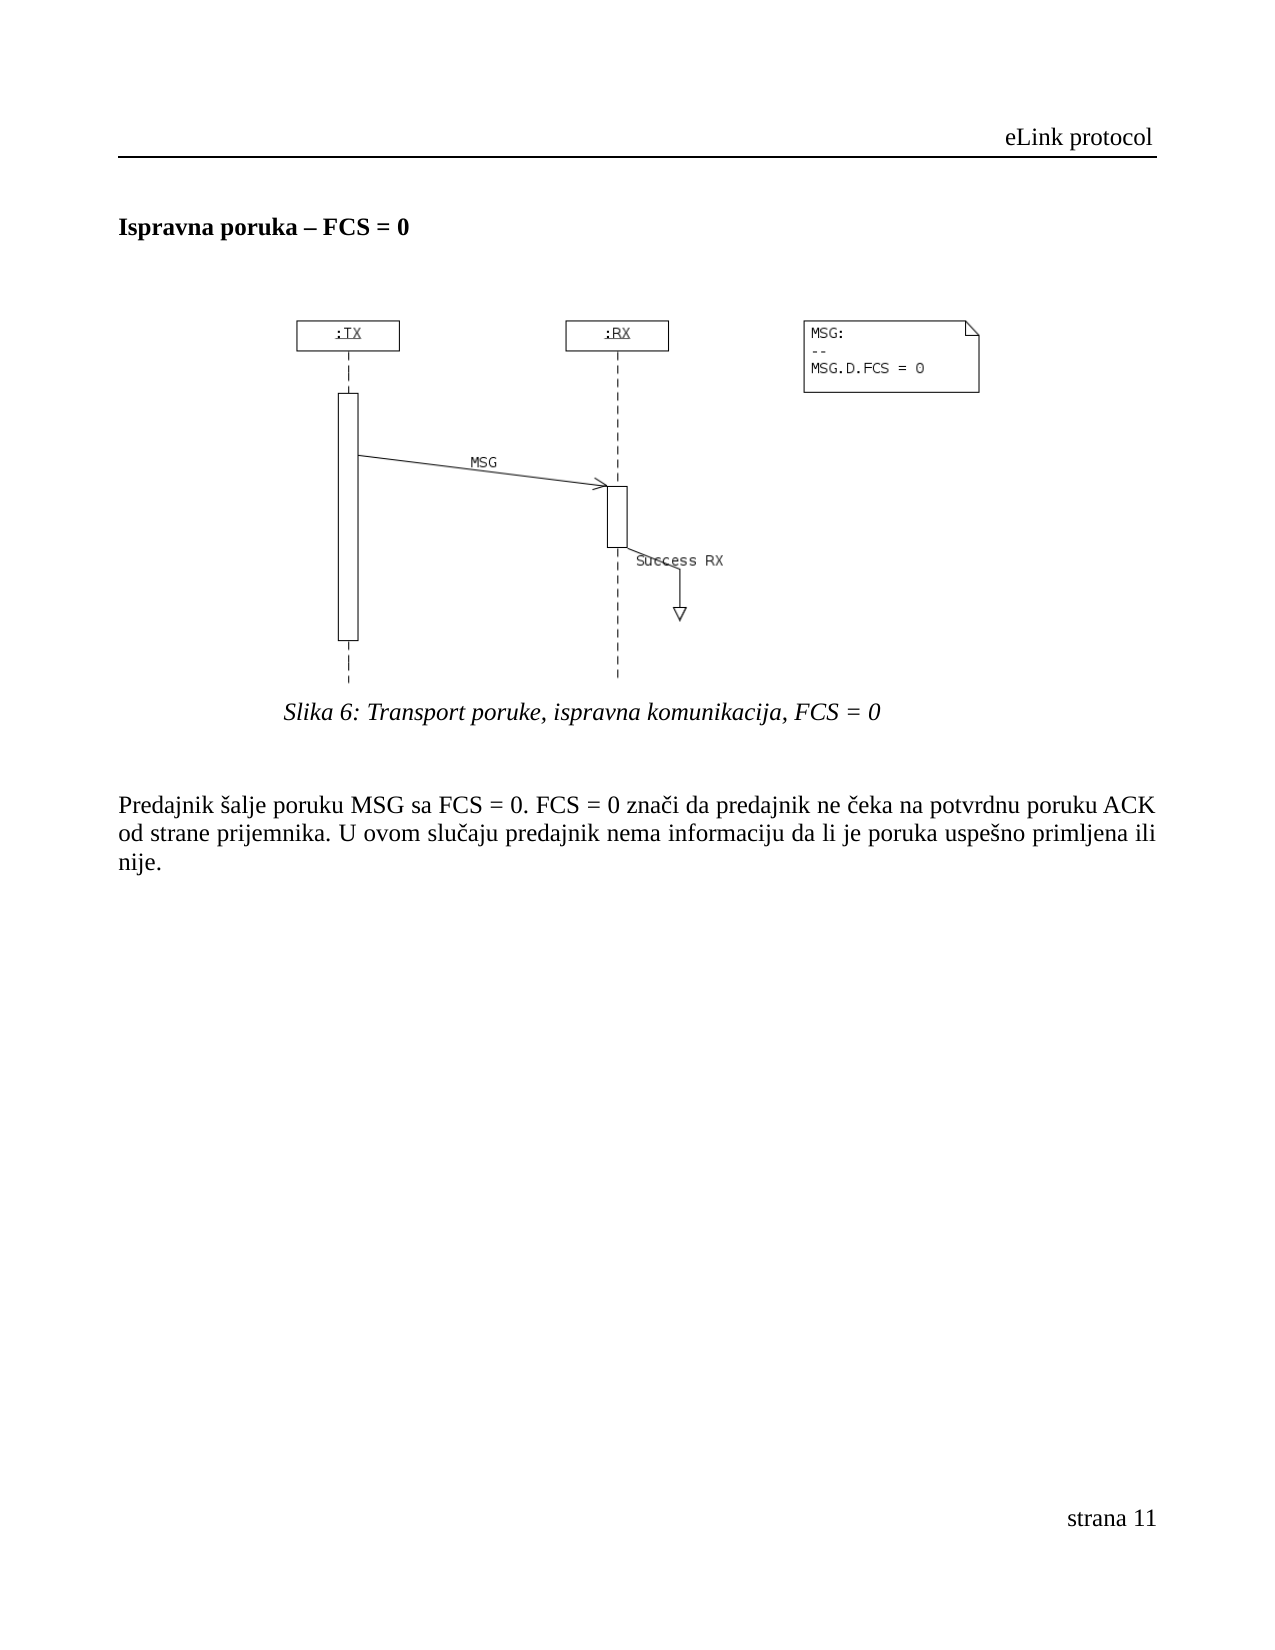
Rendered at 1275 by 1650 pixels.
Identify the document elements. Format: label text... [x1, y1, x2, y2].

picture [283, 307, 993, 697]
text Slika 6: Transport poruke, ispravna komunikacija, FCS = 0 [283, 697, 992, 725]
subtitle Ispravna poruka – FCS = 0 [118, 212, 1157, 241]
text Predajnik šalje poruku MSG sa FCS = 0. FCS = 0 znači da predajnik ne čeka na potvrdnu poruku ACK od strane prijemnika. U ovom slučaju predajnik nema informaciju da li je poruka uspešno primljena ili nije. [118, 790, 1157, 876]
